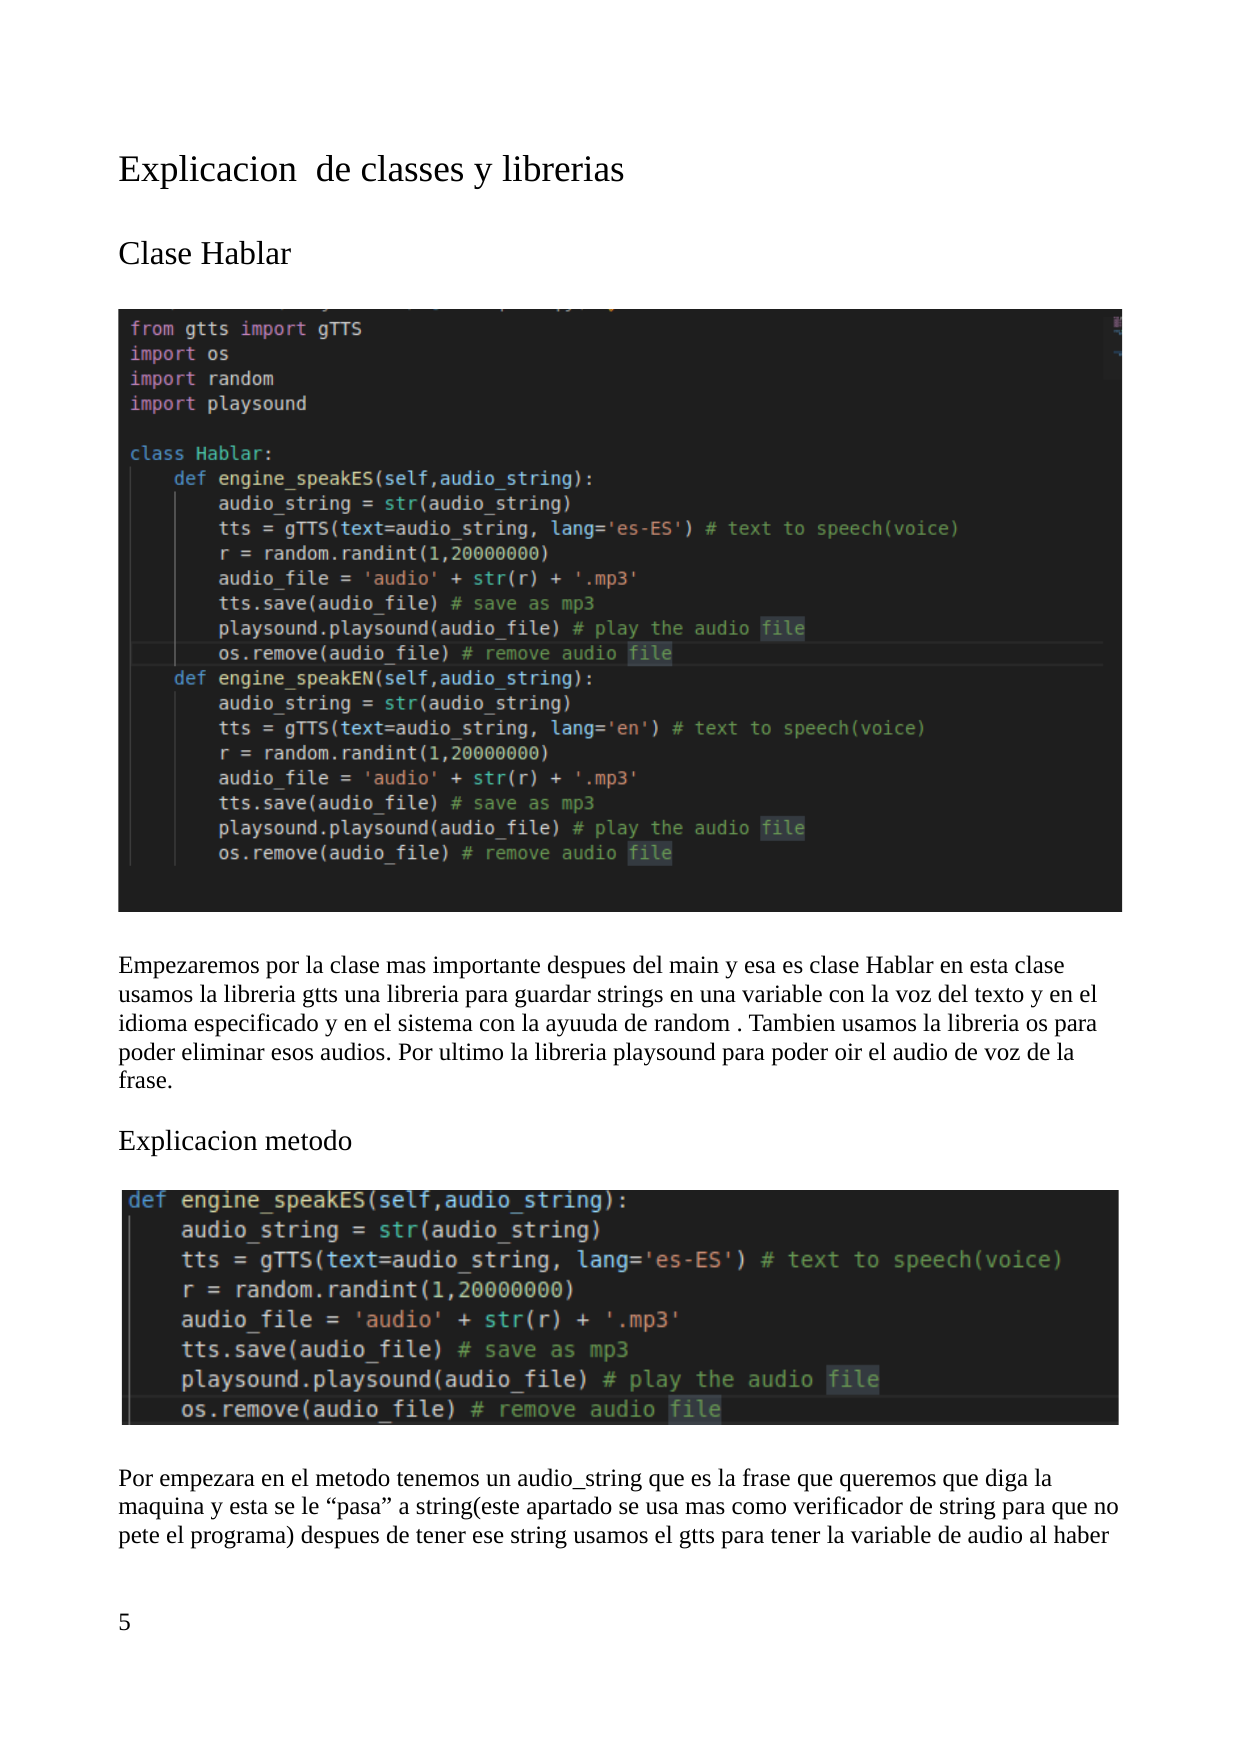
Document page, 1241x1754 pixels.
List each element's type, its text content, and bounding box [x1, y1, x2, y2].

text Empezaremos por la clase mas importante despues del main y esa es clase Hablar en esta clase usamos la libreria gtts una libreria para guardar strings en una variable con la voz del texto y en el idioma especificado y en el sistema con la ayuuda de random . Tambien usamos la libreria os para poder eliminar esos audios. Por ultimo la libreria playsound para poder oir el audio de voz de la frase. [118, 950, 1122, 1094]
picture [118, 309, 1123, 912]
text Por empezara en el metodo tenemos un audio_string que es la frase que queremos que diga la maquina y esta se le “pasa” a string(este apartado se usa mas como verificador de string para que no pete el programa) despues de tener ese string usamos el gtts para tener la variable de audio al haber [118, 1463, 1122, 1549]
text Explicacion de classes y librerias [118, 147, 1122, 190]
text Explicacion metodo [118, 1123, 1122, 1156]
picture [121, 1190, 1119, 1425]
text Clase Hablar [118, 233, 1122, 271]
